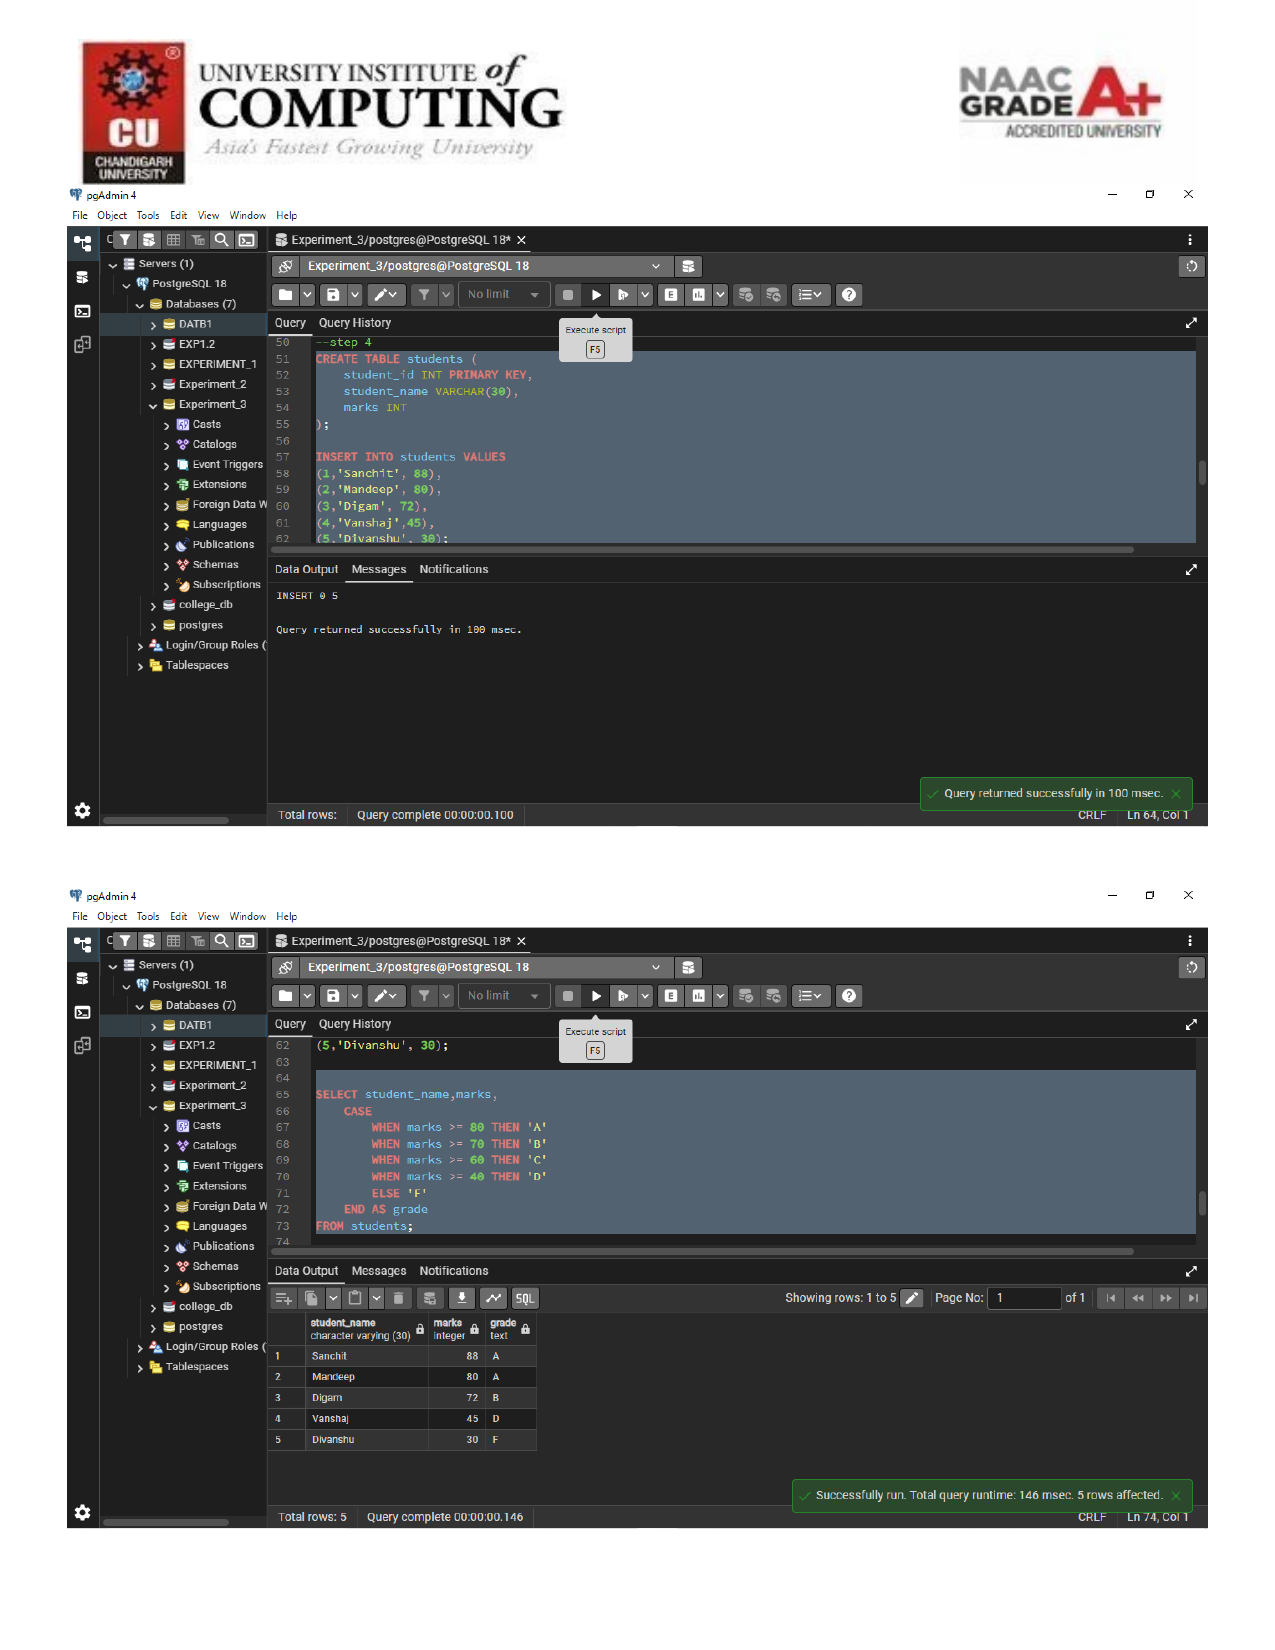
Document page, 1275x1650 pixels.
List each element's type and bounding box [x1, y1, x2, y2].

picture [67, 886, 1208, 1529]
picture [67, 0, 1208, 827]
